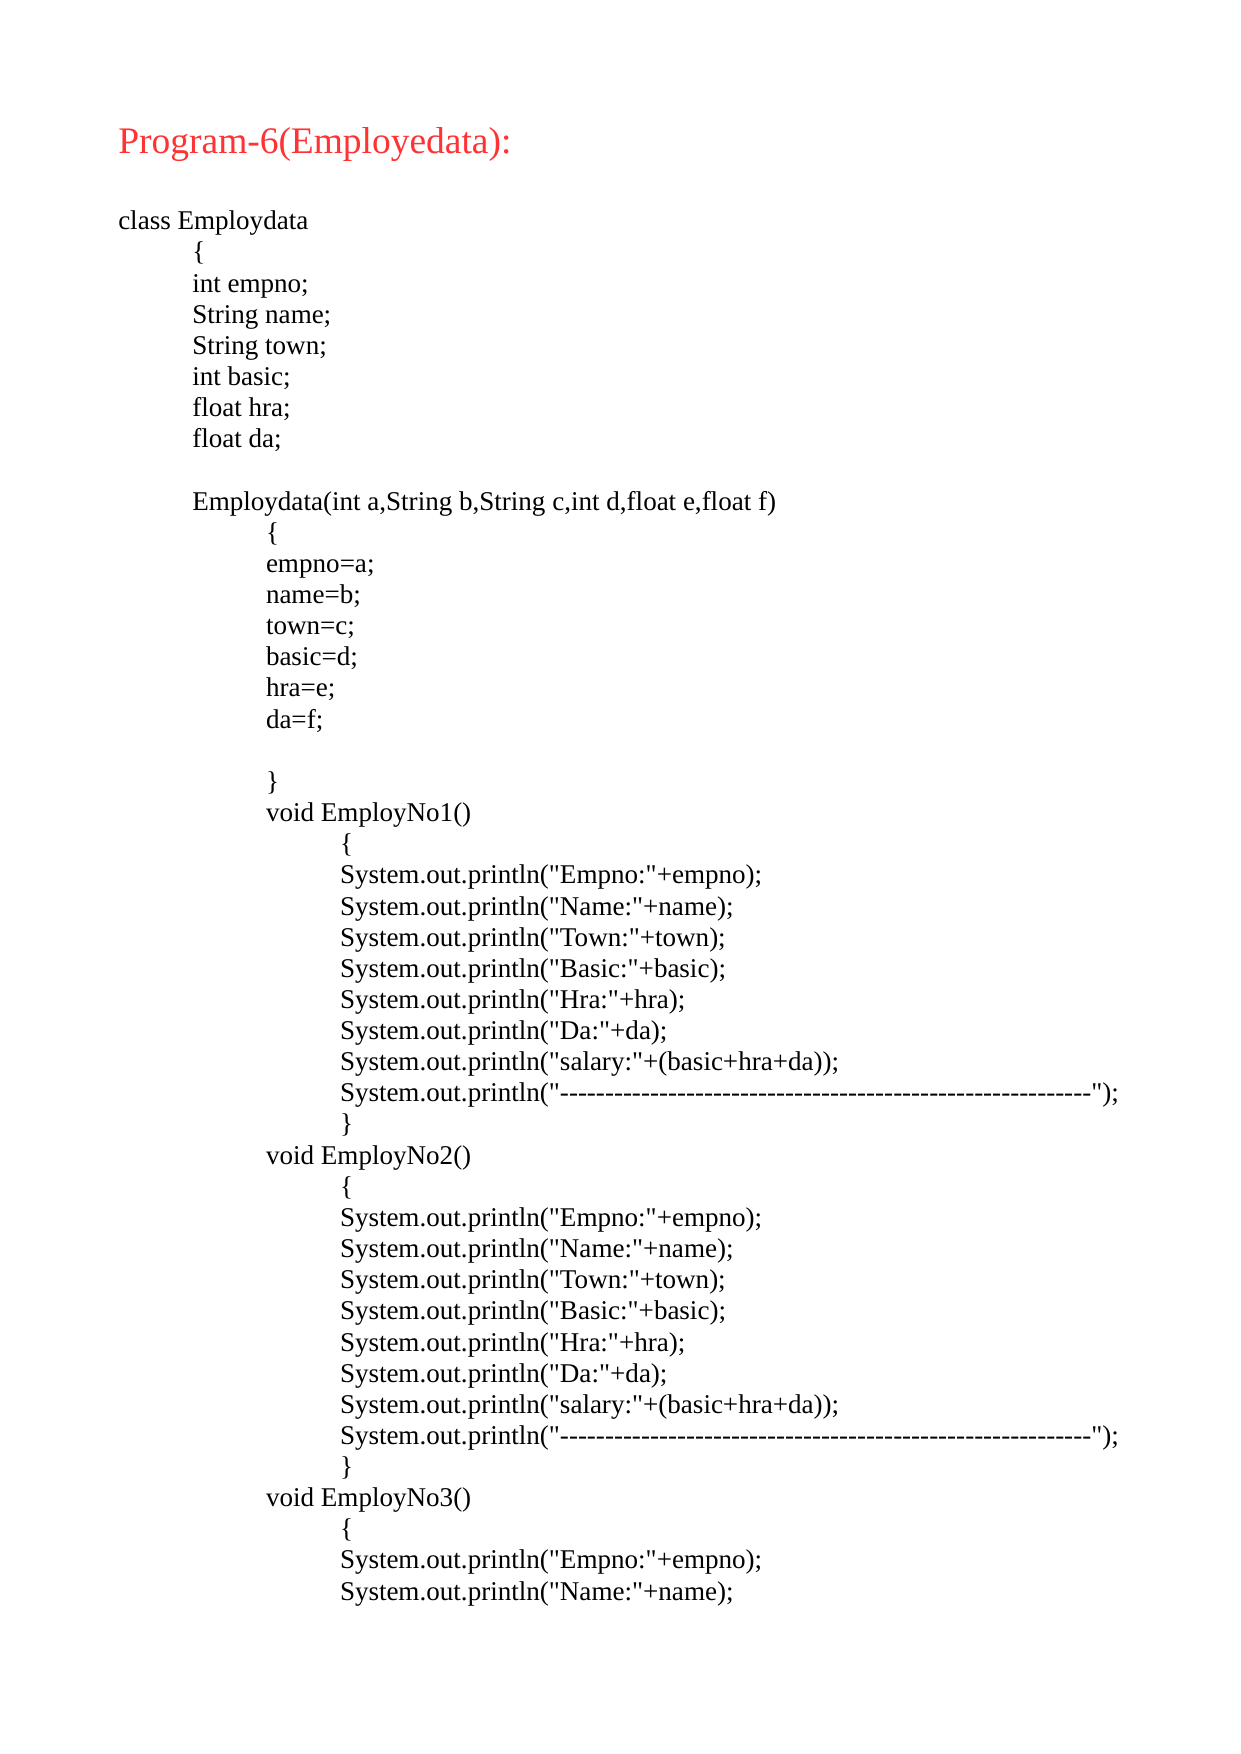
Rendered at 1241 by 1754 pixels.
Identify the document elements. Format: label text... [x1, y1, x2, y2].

text empno=a; [118, 547, 1122, 578]
text System.out.println("Empno:"+empno); [118, 858, 1122, 889]
text } [118, 765, 1122, 796]
text System.out.println("Empno:"+empno); [118, 1544, 1122, 1575]
text basic=d; [118, 640, 1122, 672]
text Employdata(int a,String b,String c,int d,float e,float f) [118, 485, 1122, 516]
text void EmployNo1() [118, 796, 1122, 827]
text int basic; [118, 360, 1122, 391]
text void EmployNo3() [118, 1481, 1122, 1512]
text void EmployNo2() [118, 1139, 1122, 1170]
text System.out.println("Hra:"+hra); [118, 1326, 1122, 1357]
text System.out.println("Empno:"+empno); [118, 1201, 1122, 1232]
text String town; [118, 329, 1122, 360]
text int empno; [118, 267, 1122, 298]
text { [118, 236, 1122, 267]
text hra=e; [118, 672, 1122, 703]
text } [118, 1450, 1122, 1481]
text System.out.println("-----------------------------------------------------------"); [118, 1419, 1122, 1450]
text System.out.println("Name:"+name); [118, 1232, 1122, 1263]
text class Employdata [118, 204, 1122, 236]
text System.out.println("Da:"+da); [118, 1014, 1122, 1045]
text } [118, 1108, 1122, 1139]
text { [118, 516, 1122, 547]
text { [118, 1512, 1122, 1544]
text System.out.println("Name:"+name); [118, 1575, 1122, 1606]
text System.out.println("Basic:"+basic); [118, 1294, 1122, 1326]
text System.out.println("Basic:"+basic); [118, 952, 1122, 983]
text System.out.println("Name:"+name); [118, 889, 1122, 921]
text System.out.println("-----------------------------------------------------------"); [118, 1076, 1122, 1108]
text System.out.println("Hra:"+hra); [118, 983, 1122, 1014]
text System.out.println("Town:"+town); [118, 1263, 1122, 1294]
text da=f; [118, 703, 1122, 734]
text Program-6(Employedata): [118, 118, 1122, 161]
text System.out.println("Town:"+town); [118, 921, 1122, 952]
text System.out.println("salary:"+(basic+hra+da)); [118, 1388, 1122, 1419]
text float hra; [118, 391, 1122, 422]
text System.out.println("salary:"+(basic+hra+da)); [118, 1045, 1122, 1076]
text float da; [118, 422, 1122, 453]
text { [118, 1170, 1122, 1201]
text String name; [118, 298, 1122, 329]
text name=b; [118, 578, 1122, 609]
text System.out.println("Da:"+da); [118, 1357, 1122, 1388]
text { [118, 827, 1122, 858]
text town=c; [118, 609, 1122, 640]
